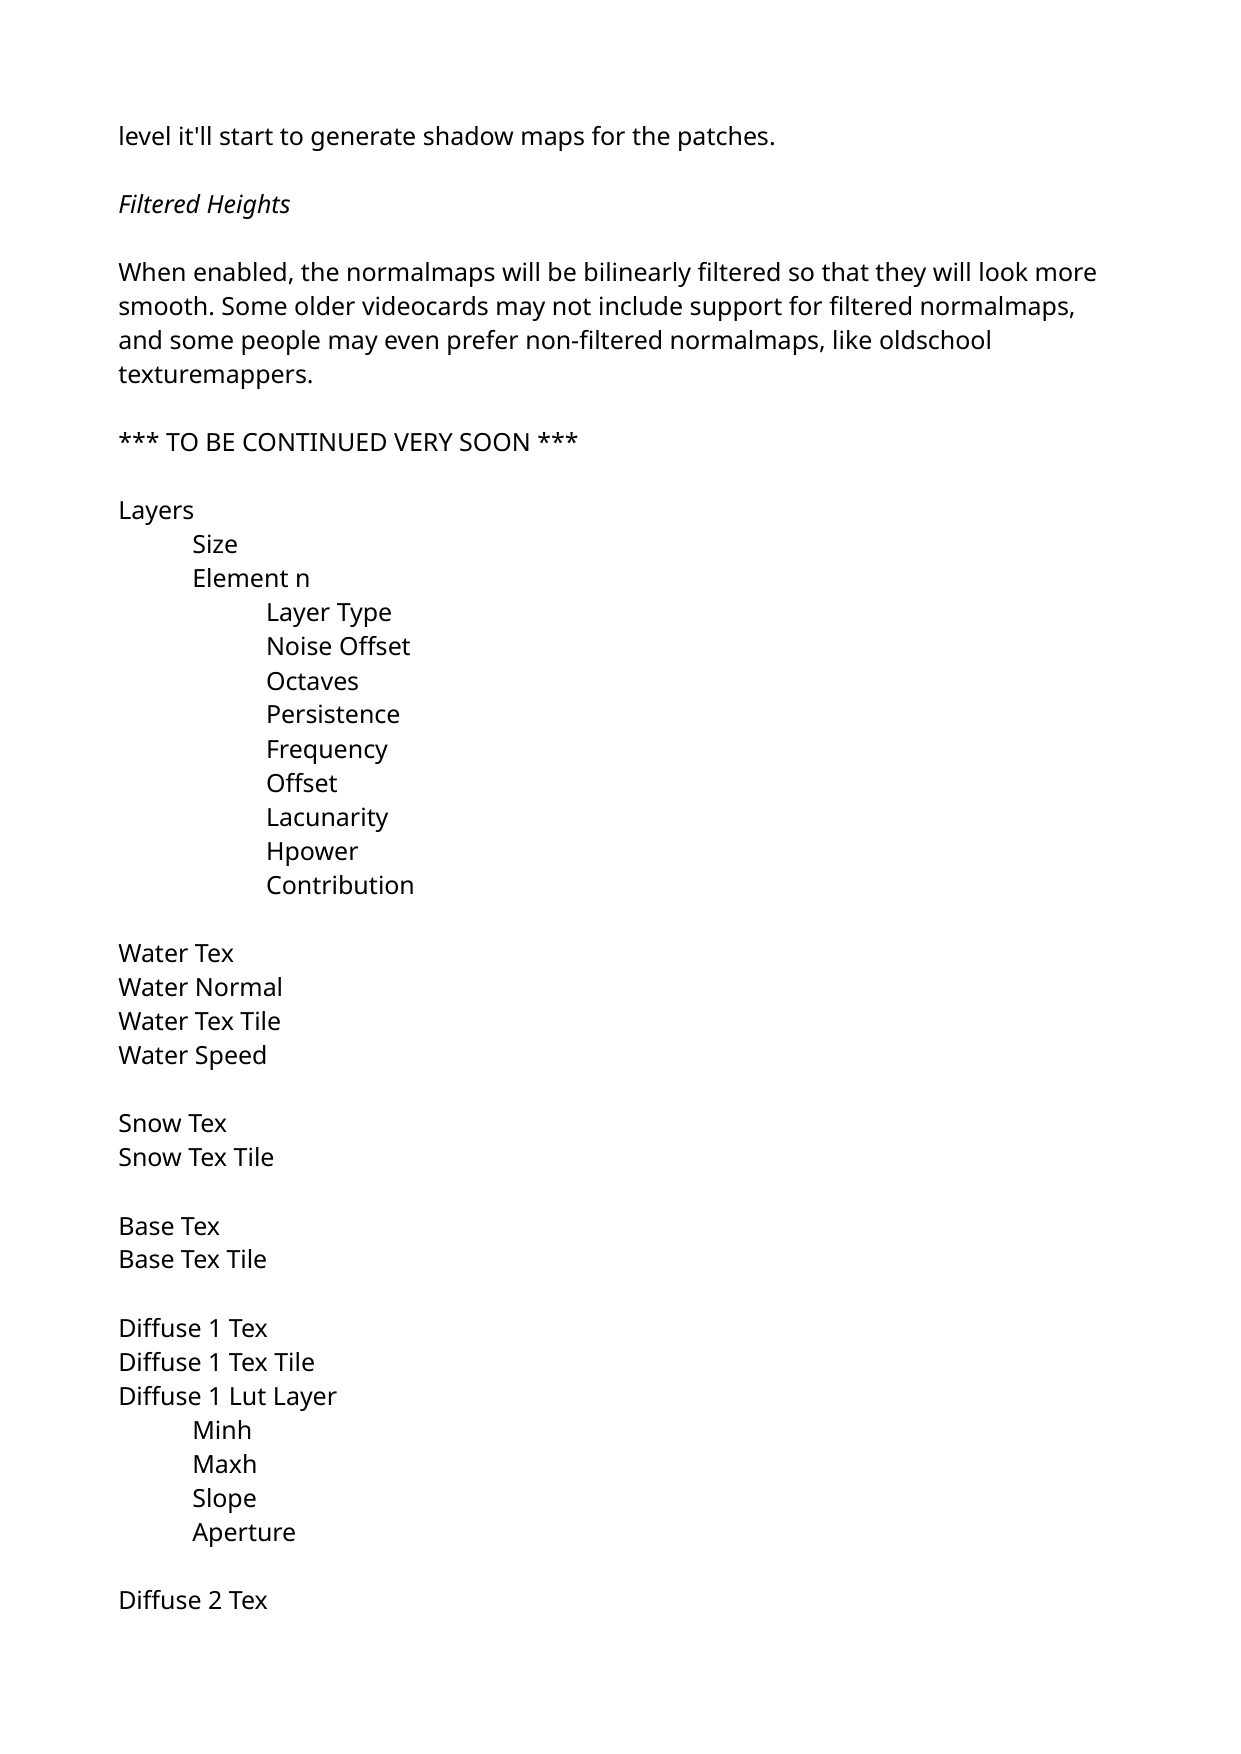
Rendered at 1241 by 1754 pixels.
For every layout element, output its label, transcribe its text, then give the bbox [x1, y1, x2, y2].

text Frequency [118, 731, 1122, 765]
text Slope [118, 1481, 1122, 1515]
text Layer Type [118, 595, 1122, 629]
text Diffuse 1 Tex [118, 1310, 1122, 1344]
text Offset [118, 765, 1122, 799]
text Snow Tex [118, 1106, 1122, 1140]
text Water Normal [118, 970, 1122, 1004]
text Water Speed [118, 1038, 1122, 1072]
text *** TO BE CONTINUED VERY SOON *** [118, 425, 1122, 459]
text Filtered Heights [118, 186, 1122, 220]
text Element n [118, 561, 1122, 595]
text Layers [118, 493, 1122, 527]
text Contribution [118, 867, 1122, 902]
text Lacunarity [118, 799, 1122, 833]
text Hpower [118, 833, 1122, 867]
text Base Tex [118, 1208, 1122, 1242]
text Diffuse 1 Lut Layer [118, 1378, 1122, 1412]
text Maxh [118, 1447, 1122, 1481]
text Aperture [118, 1515, 1122, 1549]
text Diffuse 2 Tex [118, 1583, 1122, 1617]
text Snow Tex Tile [118, 1140, 1122, 1174]
text Size [118, 527, 1122, 561]
text Water Tex [118, 936, 1122, 970]
text Octaves [118, 663, 1122, 697]
text Water Tex Tile [118, 1004, 1122, 1038]
text When enabled, the normalmaps will be bilinearly filtered so that they will look more smooth. Some older videocards may not include support for filtered normalmaps, and some people may even prefer non-filtered normalmaps, like oldschool texturemappers. [118, 254, 1122, 391]
text level it'll start to generate shadow maps for the patches. [118, 118, 1122, 152]
text Minh [118, 1412, 1122, 1447]
text Persistence [118, 697, 1122, 731]
text Diffuse 1 Tex Tile [118, 1344, 1122, 1378]
text Noise Offset [118, 629, 1122, 663]
text Base Tex Tile [118, 1242, 1122, 1276]
